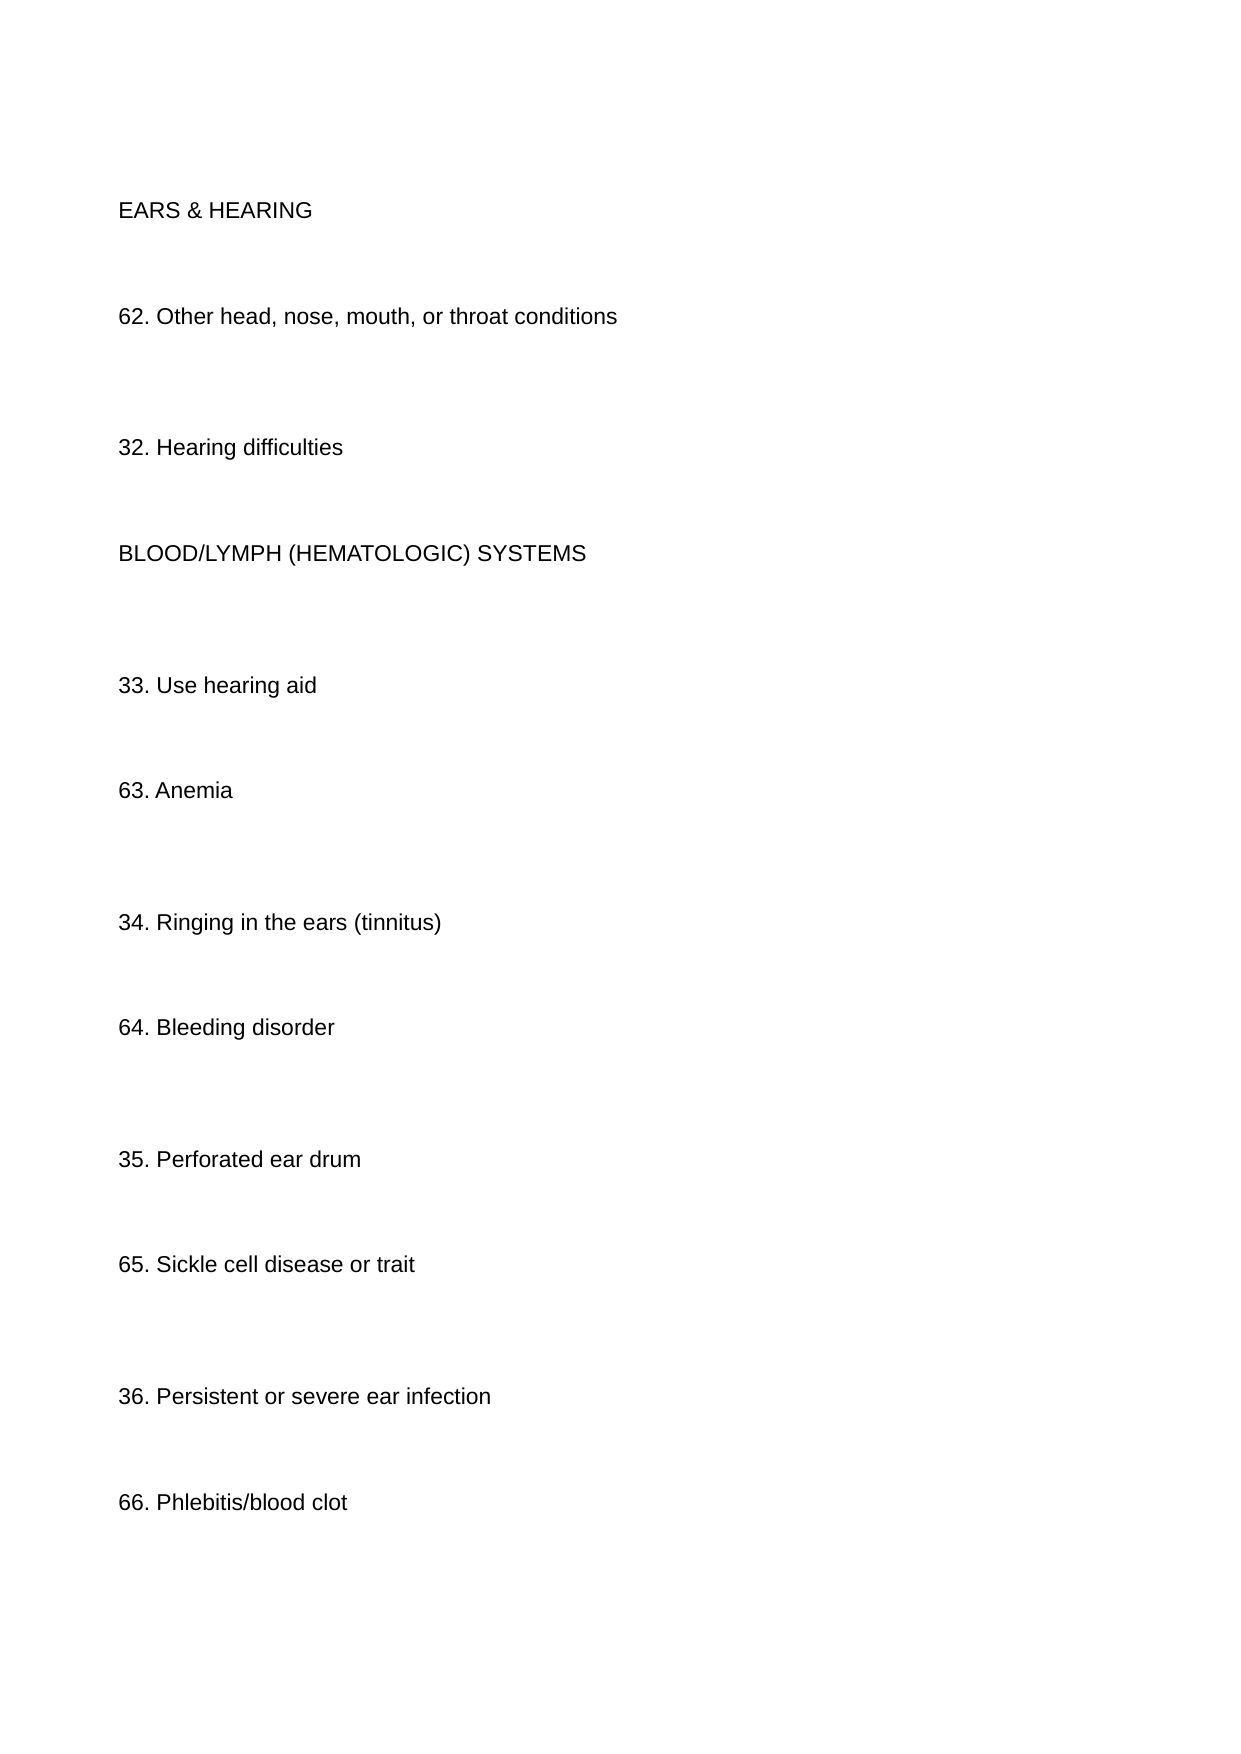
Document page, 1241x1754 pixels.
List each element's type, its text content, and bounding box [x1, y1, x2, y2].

text 65. Sickle cell disease or trait [118, 1251, 1122, 1278]
text 63. Anemia [118, 777, 1122, 803]
text 66. Phlebitis/blood clot [118, 1488, 1122, 1515]
text BLOOD/LYMPH (HEMATOLOGIC) SYSTEMS [118, 540, 1122, 566]
text 34. Ringing in the ears (tinnitus) [118, 909, 1122, 935]
text 62. Other head, nose, mouth, or throat conditions [118, 303, 1122, 329]
text 32. Hearing difficulties [118, 434, 1122, 461]
text 35. Perforated ear drum [118, 1146, 1122, 1172]
text 36. Persistent or severe ear infection [118, 1383, 1122, 1409]
text EARS & HEARING [118, 197, 1122, 223]
text 33. Use hearing aid [118, 672, 1122, 698]
text 64. Bleeding disorder [118, 1014, 1122, 1041]
